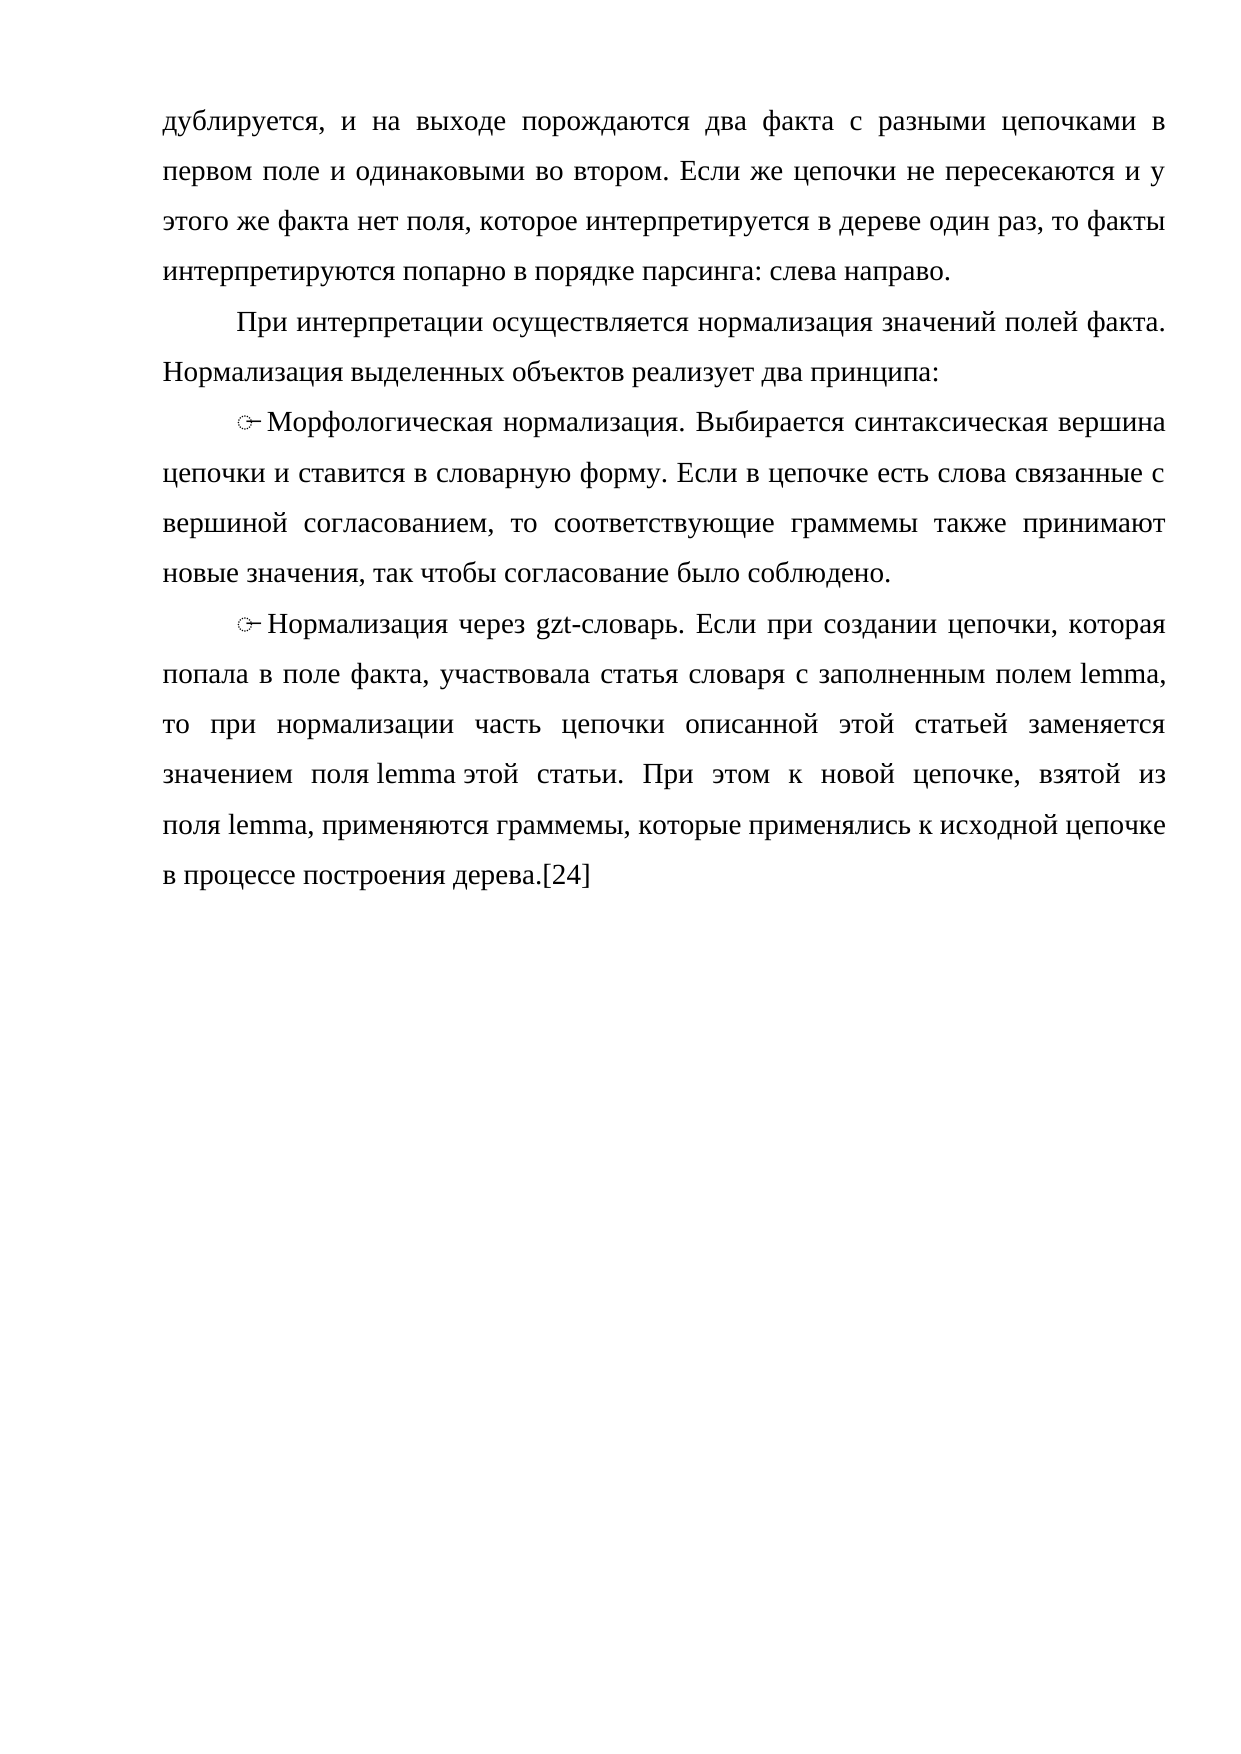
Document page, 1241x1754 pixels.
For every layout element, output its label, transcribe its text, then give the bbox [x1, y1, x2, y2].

text При интерпретации осуществляется нормализация значений полей факта. Нормализация выделенных объектов реализует два принципа: [162, 304, 1166, 388]
text дублируется, и на выходе порождаются два факта с разными цепочками в первом поле и одинаковыми во втором. Если же цепочки не пересекаются и у этого же факта нет поля, которое интерпретируется в дереве один раз, то факты интерпретируются попарно в порядке парсинга: слева направо. [162, 103, 1166, 287]
list Нормализация через gzt-словарь. Если при создании цепочки, которая попала в поле факта, участвовала статья словаря с заполненным полем lemma, то при нормализации часть цепочки описанной этой статьей заменяется значением поля lemma этой статьи. При этом к новой цепочке, взятой из поля lemma, применяются граммемы, которые применялись к исходной цепочке в процессе построения дерева.[24] [162, 606, 1166, 891]
list Морфологическая нормализация. Выбирается синтаксическая вершина цепочки и ставится в словарную форму. Если в цепочке есть слова связанные с вершиной согласованием, то соответствующие граммемы также принимают новые значения, так чтобы согласование было соблюдено. [162, 404, 1166, 589]
